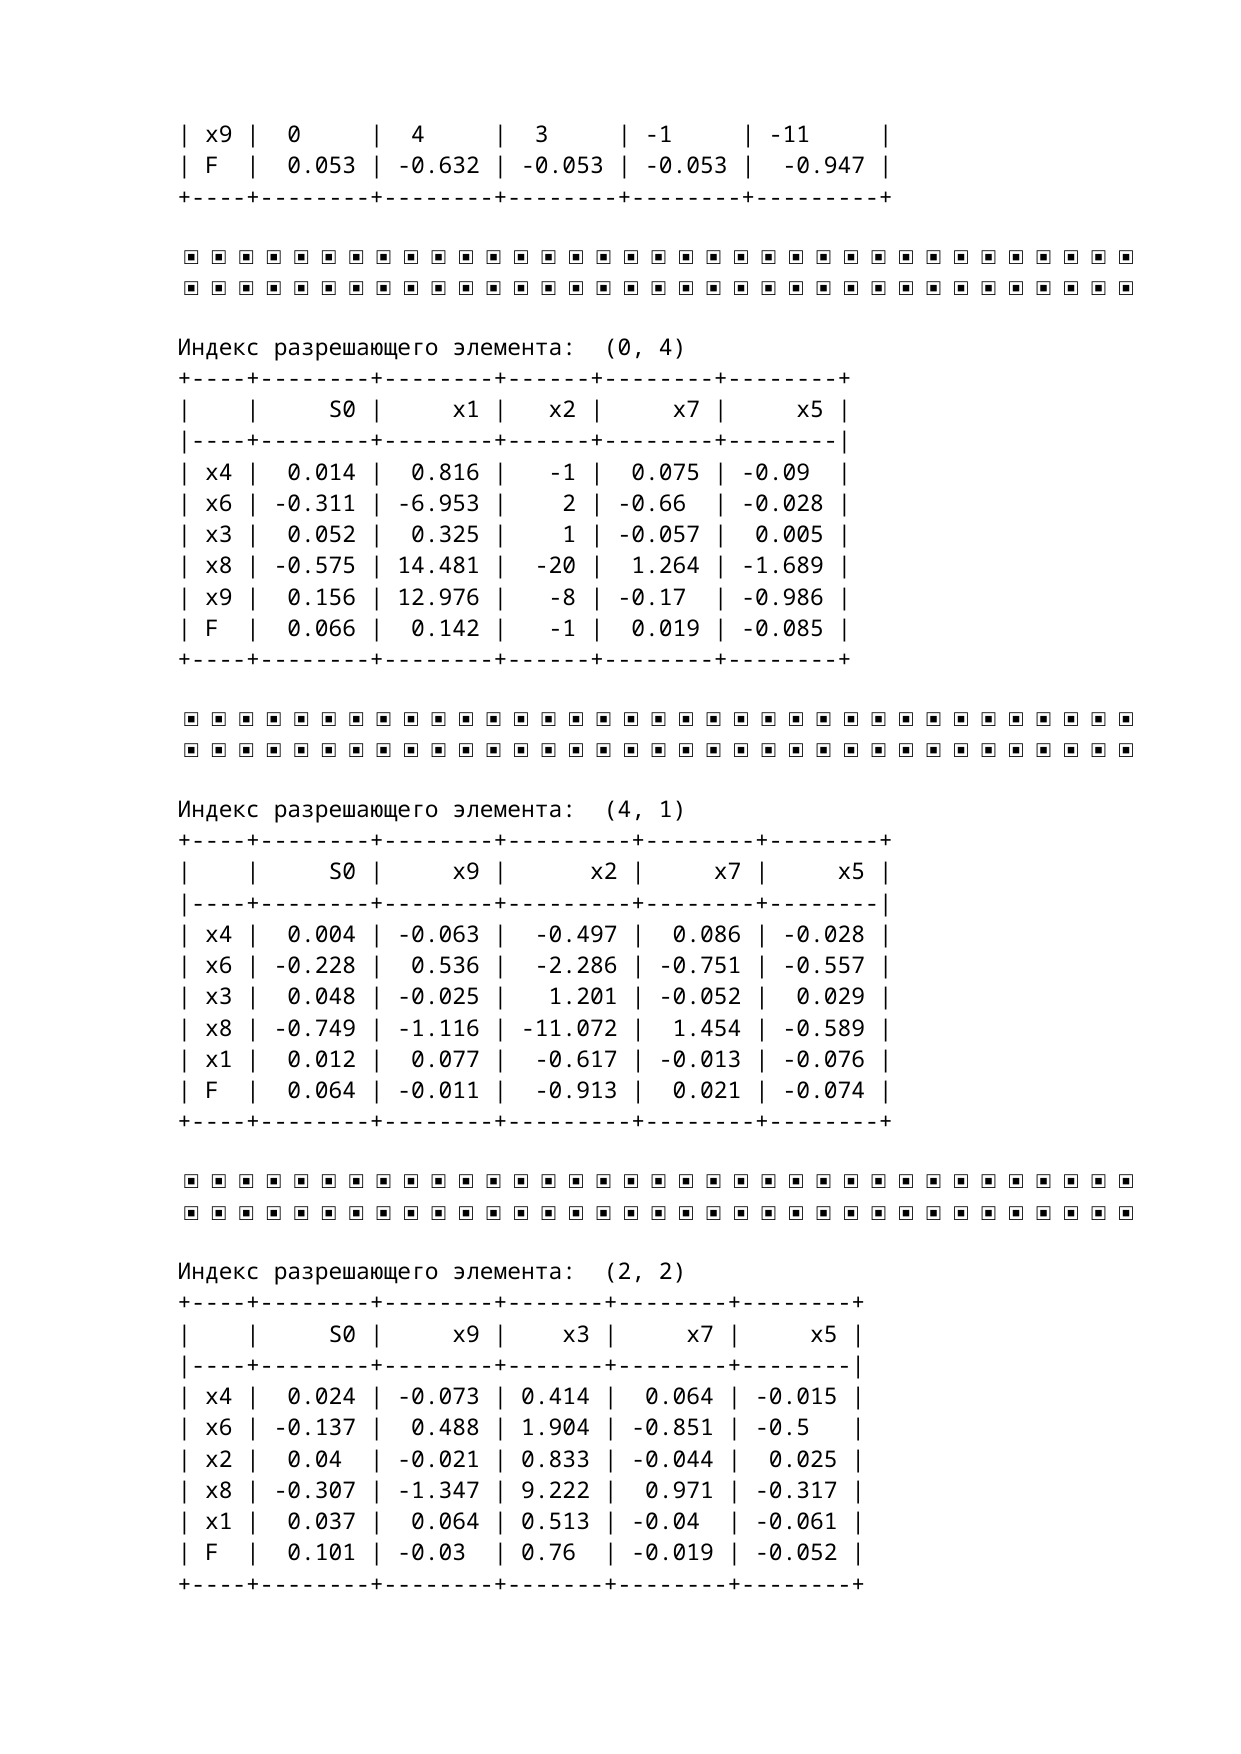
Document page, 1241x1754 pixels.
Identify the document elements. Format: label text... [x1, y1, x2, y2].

text +----+--------+--------+------+--------+--------+ [177, 643, 1152, 674]
text | x9 | 0 | 4 | 3 | -1 | -11 | [177, 118, 1152, 149]
text +----+--------+--------+---------+--------+--------+ [177, 824, 1152, 855]
text | x1 | 0.012 | 0.077 | -0.617 | -0.013 | -0.076 | [177, 1043, 1152, 1074]
text | x8 | -0.749 | -1.116 | -11.072 | 1.454 | -0.589 | [177, 1011, 1152, 1043]
text ▣▣▣▣▣▣▣▣▣▣▣▣▣▣▣▣▣▣▣▣▣▣▣▣▣▣▣▣▣▣▣▣▣▣▣▣▣▣▣▣▣▣▣▣▣▣▣▣▣▣▣▣▣▣▣▣▣▣▣▣▣▣▣▣▣▣▣▣▣▣ [177, 240, 1152, 302]
text | x6 | -0.228 | 0.536 | -2.286 | -0.751 | -0.557 | [177, 949, 1152, 980]
text | F | 0.064 | -0.011 | -0.913 | 0.021 | -0.074 | [177, 1074, 1152, 1105]
text Индекс разрешающего элемента: (0, 4) [177, 330, 1152, 362]
text | F | 0.053 | -0.632 | -0.053 | -0.053 | -0.947 | [177, 149, 1152, 181]
text | x2 | 0.04 | -0.021 | 0.833 | -0.044 | 0.025 | [177, 1442, 1152, 1474]
text | x3 | 0.048 | -0.025 | 1.201 | -0.052 | 0.029 | [177, 980, 1152, 1011]
text Индекс разрешающего элемента: (2, 2) [177, 1255, 1152, 1286]
text |----+--------+--------+---------+--------+--------| [177, 886, 1152, 918]
text +----+--------+--------+------+--------+--------+ [177, 362, 1152, 393]
text | | S0 | x9 | x2 | x7 | x5 | [177, 855, 1152, 886]
text | x6 | -0.137 | 0.488 | 1.904 | -0.851 | -0.5 | [177, 1411, 1152, 1442]
text | x6 | -0.311 | -6.953 | 2 | -0.66 | -0.028 | [177, 487, 1152, 518]
text +----+--------+--------+-------+--------+--------+ [177, 1567, 1152, 1599]
text | x8 | -0.575 | 14.481 | -20 | 1.264 | -1.689 | [177, 549, 1152, 580]
text | x8 | -0.307 | -1.347 | 9.222 | 0.971 | -0.317 | [177, 1474, 1152, 1505]
text | F | 0.066 | 0.142 | -1 | 0.019 | -0.085 | [177, 612, 1152, 643]
text | x9 | 0.156 | 12.976 | -8 | -0.17 | -0.986 | [177, 580, 1152, 612]
text +----+--------+--------+--------+--------+---------+ [177, 181, 1152, 212]
text |----+--------+--------+------+--------+--------| [177, 424, 1152, 455]
text |----+--------+--------+-------+--------+--------| [177, 1349, 1152, 1380]
text Индекс разрешающего элемента: (4, 1) [177, 793, 1152, 824]
text | | S0 | x9 | x3 | x7 | x5 | [177, 1317, 1152, 1349]
text | F | 0.101 | -0.03 | 0.76 | -0.019 | -0.052 | [177, 1536, 1152, 1567]
text ▣▣▣▣▣▣▣▣▣▣▣▣▣▣▣▣▣▣▣▣▣▣▣▣▣▣▣▣▣▣▣▣▣▣▣▣▣▣▣▣▣▣▣▣▣▣▣▣▣▣▣▣▣▣▣▣▣▣▣▣▣▣▣▣▣▣▣▣▣▣ [177, 702, 1152, 765]
text ▣▣▣▣▣▣▣▣▣▣▣▣▣▣▣▣▣▣▣▣▣▣▣▣▣▣▣▣▣▣▣▣▣▣▣▣▣▣▣▣▣▣▣▣▣▣▣▣▣▣▣▣▣▣▣▣▣▣▣▣▣▣▣▣▣▣▣▣▣▣ [177, 1164, 1152, 1227]
text | x4 | 0.024 | -0.073 | 0.414 | 0.064 | -0.015 | [177, 1380, 1152, 1411]
text | x4 | 0.004 | -0.063 | -0.497 | 0.086 | -0.028 | [177, 918, 1152, 949]
text | | S0 | x1 | x2 | x7 | x5 | [177, 393, 1152, 424]
text +----+--------+--------+---------+--------+--------+ [177, 1105, 1152, 1136]
text | x1 | 0.037 | 0.064 | 0.513 | -0.04 | -0.061 | [177, 1505, 1152, 1536]
text | x4 | 0.014 | 0.816 | -1 | 0.075 | -0.09 | [177, 455, 1152, 487]
text +----+--------+--------+-------+--------+--------+ [177, 1286, 1152, 1317]
text | x3 | 0.052 | 0.325 | 1 | -0.057 | 0.005 | [177, 518, 1152, 549]
